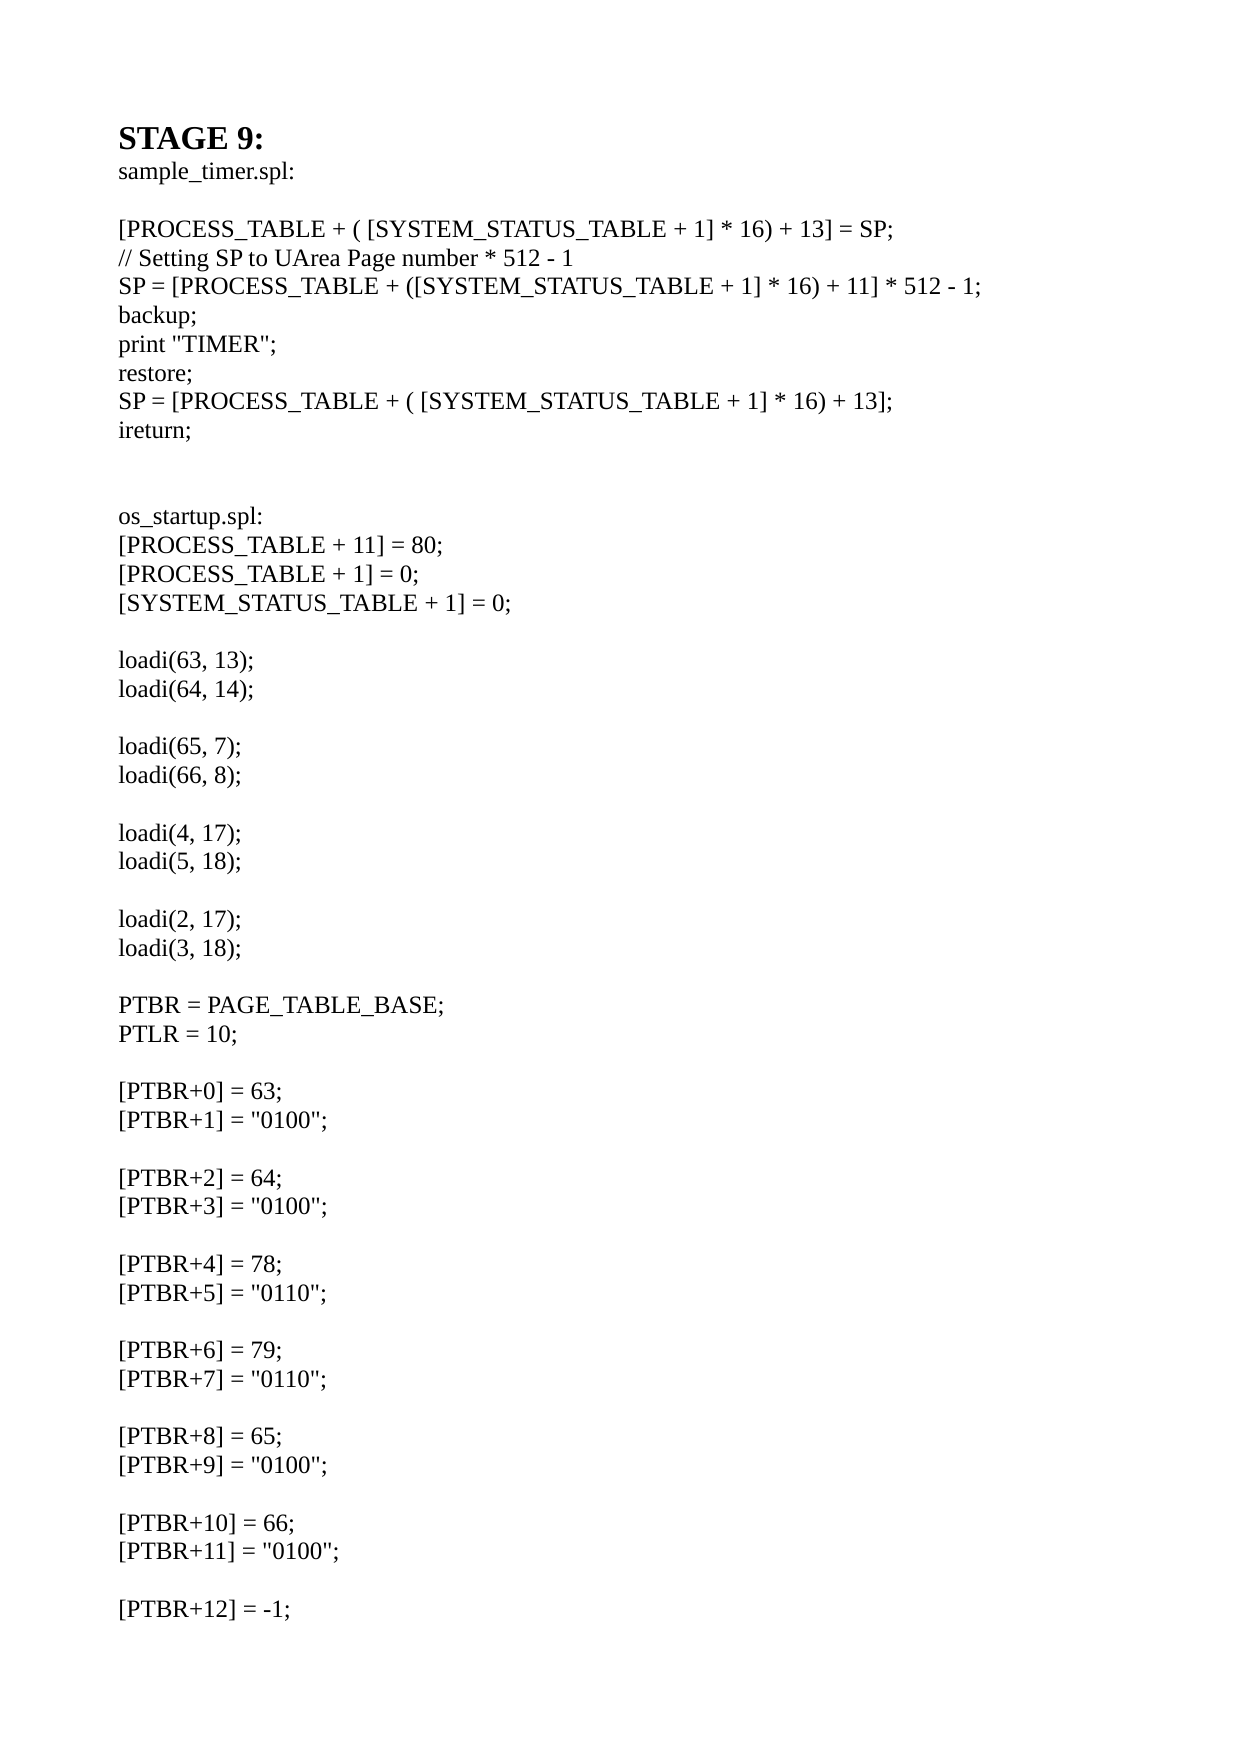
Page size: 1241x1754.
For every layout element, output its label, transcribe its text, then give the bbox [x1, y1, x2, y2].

text SP = [PROCESS_TABLE + ( [SYSTEM_STATUS_TABLE + 1] * 16) + 13]; [118, 386, 1122, 415]
text backup; [118, 300, 1122, 329]
text [PROCESS_TABLE + 1] = 0; [118, 559, 1122, 588]
text PTLR = 10; [118, 1019, 1122, 1048]
text loadi(66, 8); [118, 760, 1122, 789]
text loadi(5, 18); [118, 846, 1122, 875]
text [PTBR+9] = "0100"; [118, 1450, 1122, 1479]
text [PTBR+3] = "0100"; [118, 1191, 1122, 1220]
text loadi(3, 18); [118, 933, 1122, 961]
text loadi(64, 14); [118, 674, 1122, 703]
text sample_timer.spl: [118, 156, 1122, 185]
text os_startup.spl: [118, 501, 1122, 530]
text [PTBR+10] = 66; [118, 1508, 1122, 1536]
text [PTBR+7] = "0110"; [118, 1364, 1122, 1393]
text loadi(2, 17); [118, 904, 1122, 933]
text STAGE 9: [118, 118, 1122, 156]
text [PROCESS_TABLE + 11] = 80; [118, 530, 1122, 559]
text print "TIMER"; [118, 329, 1122, 358]
text loadi(4, 17); [118, 818, 1122, 846]
text [PTBR+4] = 78; [118, 1249, 1122, 1278]
text PTBR = PAGE_TABLE_BASE; [118, 990, 1122, 1019]
text [PTBR+1] = "0100"; [118, 1105, 1122, 1134]
text [SYSTEM_STATUS_TABLE + 1] = 0; [118, 588, 1122, 616]
text [PTBR+11] = "0100"; [118, 1536, 1122, 1565]
text [PTBR+5] = "0110"; [118, 1278, 1122, 1306]
text [PTBR+12] = -1; [118, 1594, 1122, 1623]
text SP = [PROCESS_TABLE + ([SYSTEM_STATUS_TABLE + 1] * 16) + 11] * 512 - 1; [118, 271, 1122, 300]
text [PTBR+2] = 64; [118, 1163, 1122, 1191]
text [PTBR+8] = 65; [118, 1421, 1122, 1450]
text restore; [118, 358, 1122, 386]
text [PTBR+0] = 63; [118, 1076, 1122, 1105]
text loadi(63, 13); [118, 645, 1122, 674]
text ireturn; [118, 415, 1122, 444]
text // Setting SP to UArea Page number * 512 - 1 [118, 243, 1122, 271]
text [PROCESS_TABLE + ( [SYSTEM_STATUS_TABLE + 1] * 16) + 13] = SP; [118, 214, 1122, 243]
text loadi(65, 7); [118, 731, 1122, 760]
text [PTBR+6] = 79; [118, 1335, 1122, 1364]
